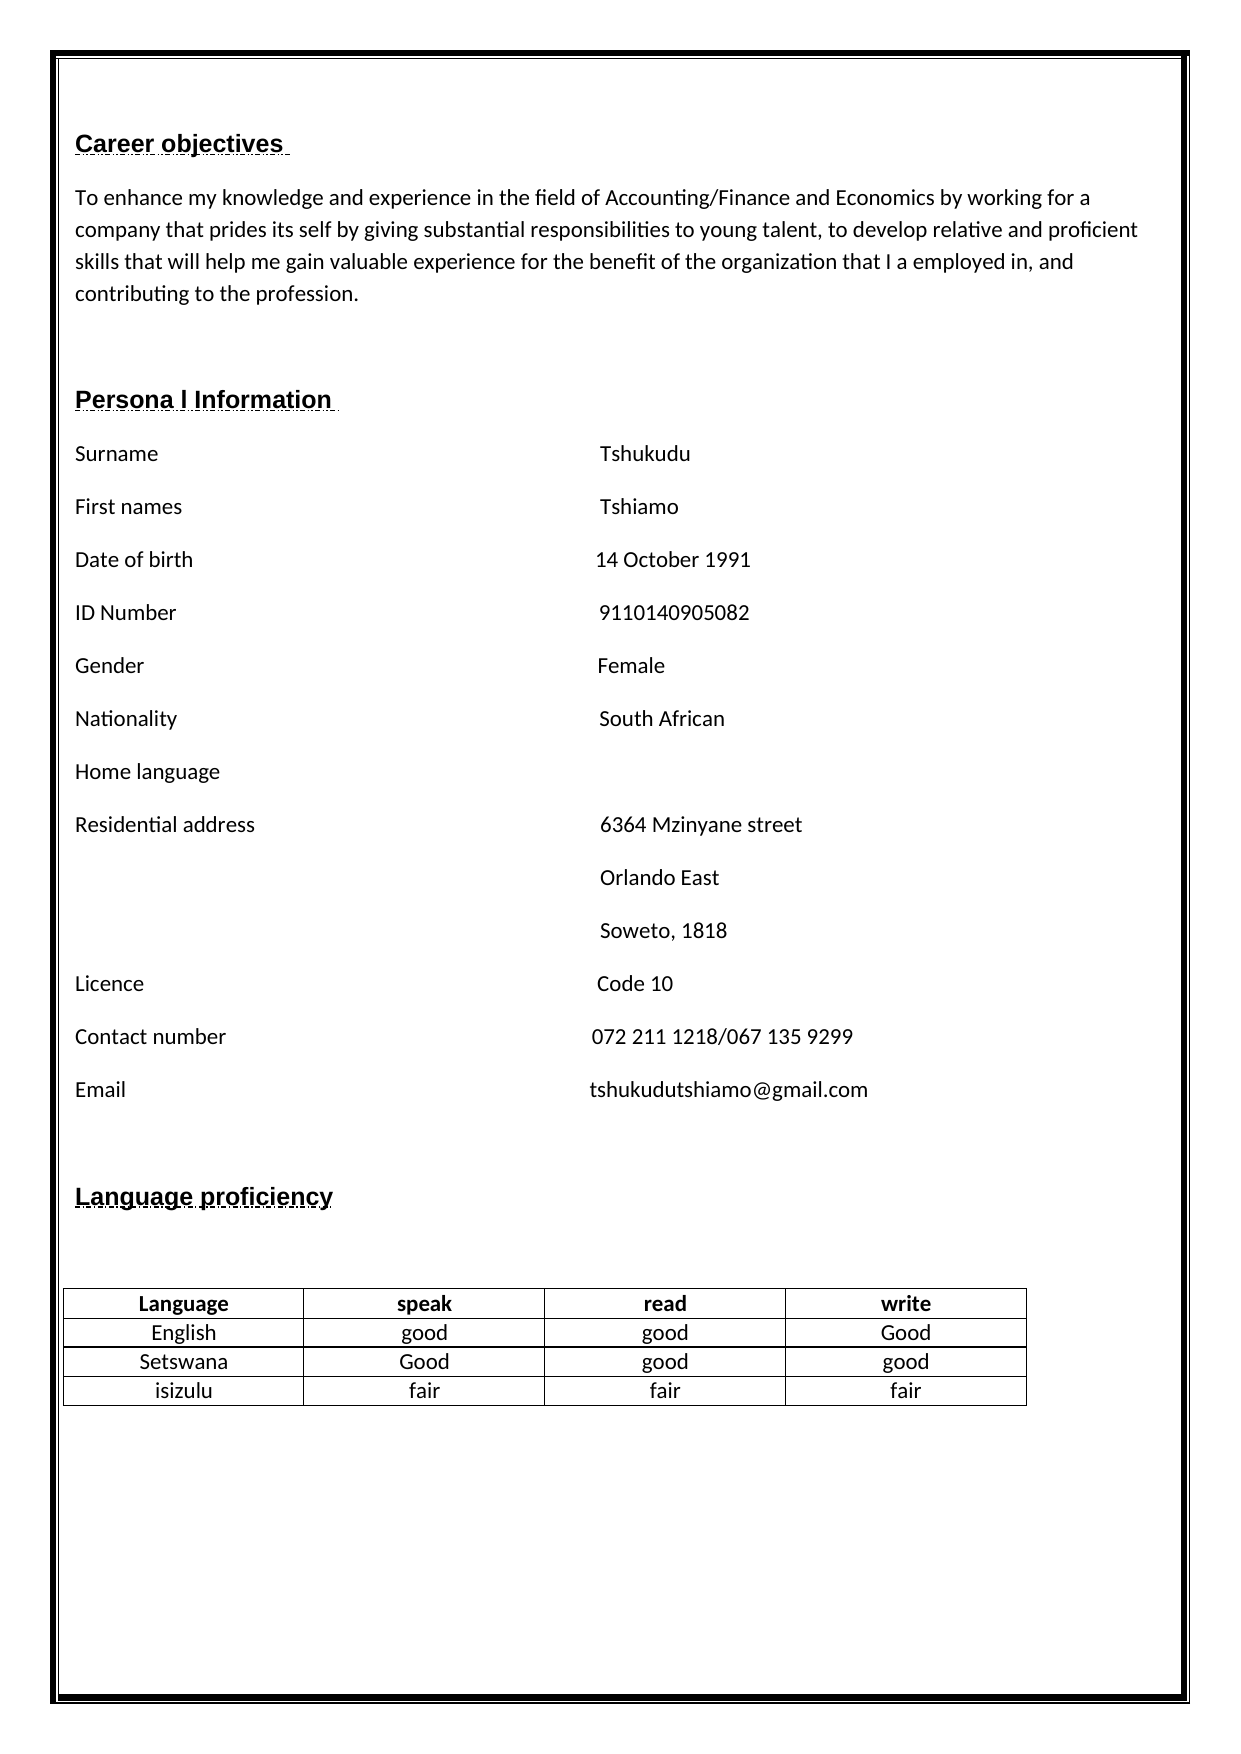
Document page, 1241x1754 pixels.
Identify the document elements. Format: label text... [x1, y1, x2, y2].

table_header speak [304, 1289, 544, 1317]
text Soweto, 1818 [525, 916, 1165, 944]
text Home language [75, 757, 1165, 785]
text To enhance my knowledge and experience in the field of Accounting/Finance and Economics by working for a company that prides its self by giving substantial responsibilities to young talent, to develop relative and proficient skills that will help me gain valuable experience for the benefit of the organization that I a employed in, and contributing to the profession. [75, 183, 1165, 307]
table_header read [545, 1289, 785, 1317]
table_cell good [304, 1319, 544, 1346]
text Orlando East [600, 863, 1165, 891]
text First names Tshiamo [75, 492, 1165, 520]
text Persona l Information [75, 385, 1165, 414]
text Language proficiency [75, 1181, 1165, 1210]
text Residential address 6364 Mzinyane street [75, 810, 1165, 838]
table_cell good [545, 1348, 785, 1376]
table_cell Good [786, 1319, 1026, 1346]
table_cell good [786, 1348, 1026, 1376]
text Licence Code 10 [75, 969, 1165, 997]
text Gender Female [75, 651, 1165, 679]
text Surname Tshukudu [75, 439, 1165, 467]
table_cell fair [786, 1377, 1026, 1404]
table_cell Good [304, 1348, 544, 1376]
text Date of birth 14 October 1991 [75, 545, 1165, 573]
table_header Language [64, 1289, 303, 1317]
table_cell isizulu [64, 1377, 303, 1404]
text ID Number 9110140905082 [75, 598, 1165, 626]
table_cell fair [545, 1377, 785, 1404]
text Contact number 072 211 1218/067 135 9299 [75, 1022, 1165, 1050]
text Email tshukudutshiamo@gmail.com [75, 1075, 1165, 1103]
table_cell fair [304, 1377, 544, 1404]
text Career objectives [75, 129, 1165, 158]
table_header write [786, 1289, 1026, 1317]
table_cell good [545, 1319, 785, 1346]
text Nationality South African [75, 704, 1165, 732]
table_cell Setswana [64, 1348, 303, 1376]
table_cell English [64, 1319, 303, 1346]
